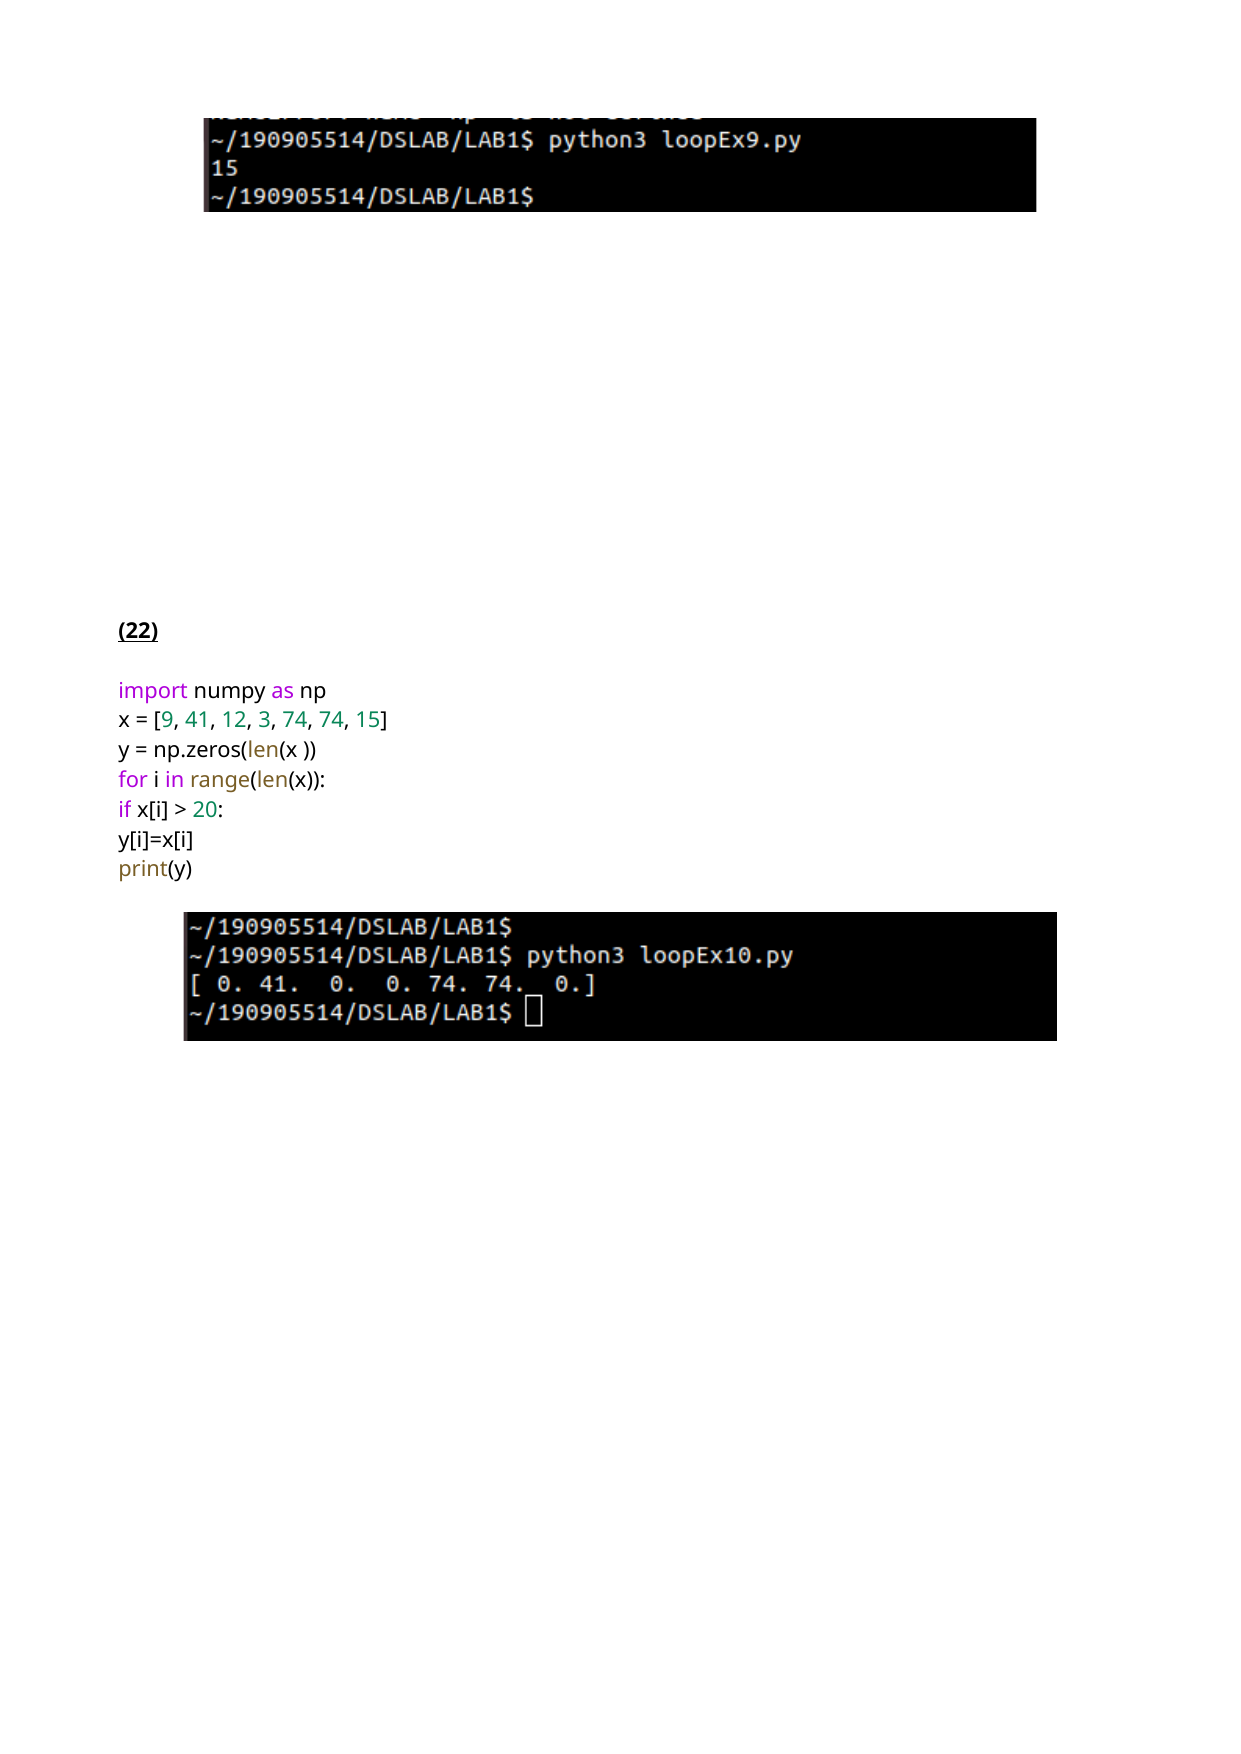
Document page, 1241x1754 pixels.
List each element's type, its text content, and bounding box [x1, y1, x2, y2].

text import numpy as np [118, 675, 1122, 704]
picture [183, 912, 1057, 1041]
text y = np.zeros(len(x )) [118, 734, 1122, 764]
text if x[i] > 20: [118, 794, 1122, 824]
text (22) [118, 615, 1122, 645]
text print(y) [118, 853, 1122, 883]
text y[i]=x[i] [118, 824, 1122, 853]
picture [203, 118, 1037, 212]
text for i in range(len(x)): [118, 764, 1122, 794]
text x = [9, 41, 12, 3, 74, 74, 15] [118, 704, 1122, 734]
